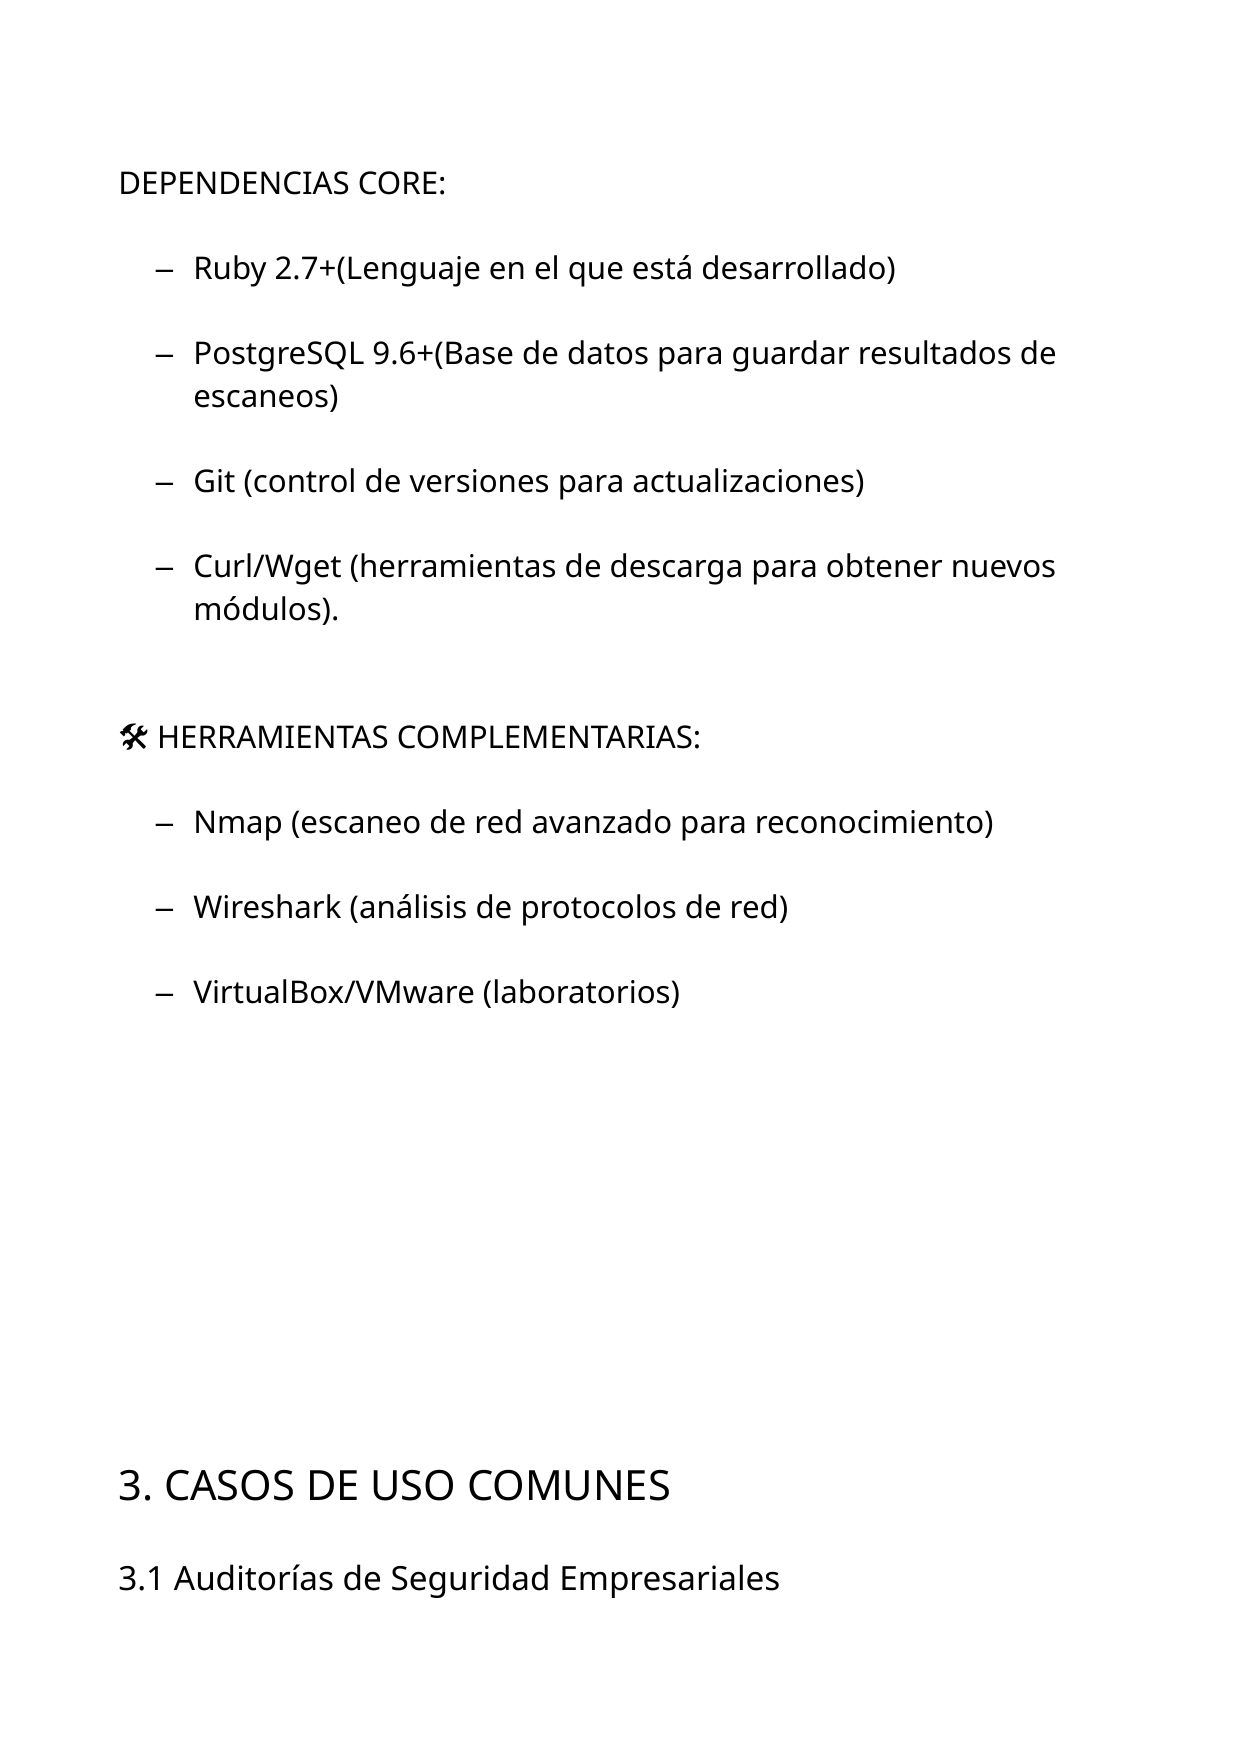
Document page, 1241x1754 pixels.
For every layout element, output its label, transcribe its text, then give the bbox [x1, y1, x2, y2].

list Ruby 2.7+(Lenguaje en el que está desarrollado) [156, 246, 1122, 288]
list PostgreSQL 9.6+(Base de datos para guardar resultados de escaneos) [156, 331, 1122, 416]
text 🛠️ HERRAMIENTAS COMPLEMENTARIAS: [118, 714, 1122, 757]
text 3.1 Auditorías de Seguridad Empresariales [118, 1555, 1122, 1601]
text DEPENDENCIAS CORE: [118, 161, 1122, 203]
list Wireshark (análisis de protocolos de red) [156, 885, 1122, 928]
list Curl/Wget (herramientas de descarga para obtener nuevos módulos). [156, 544, 1122, 629]
text 3. CASOS DE USO COMUNES [118, 1456, 1122, 1512]
list Nmap (escaneo de red avanzado para reconocimiento) [156, 800, 1122, 842]
list VirtualBox/VMware (laboratorios) [156, 970, 1122, 1013]
list Git (control de versiones para actualizaciones) [156, 459, 1122, 502]
